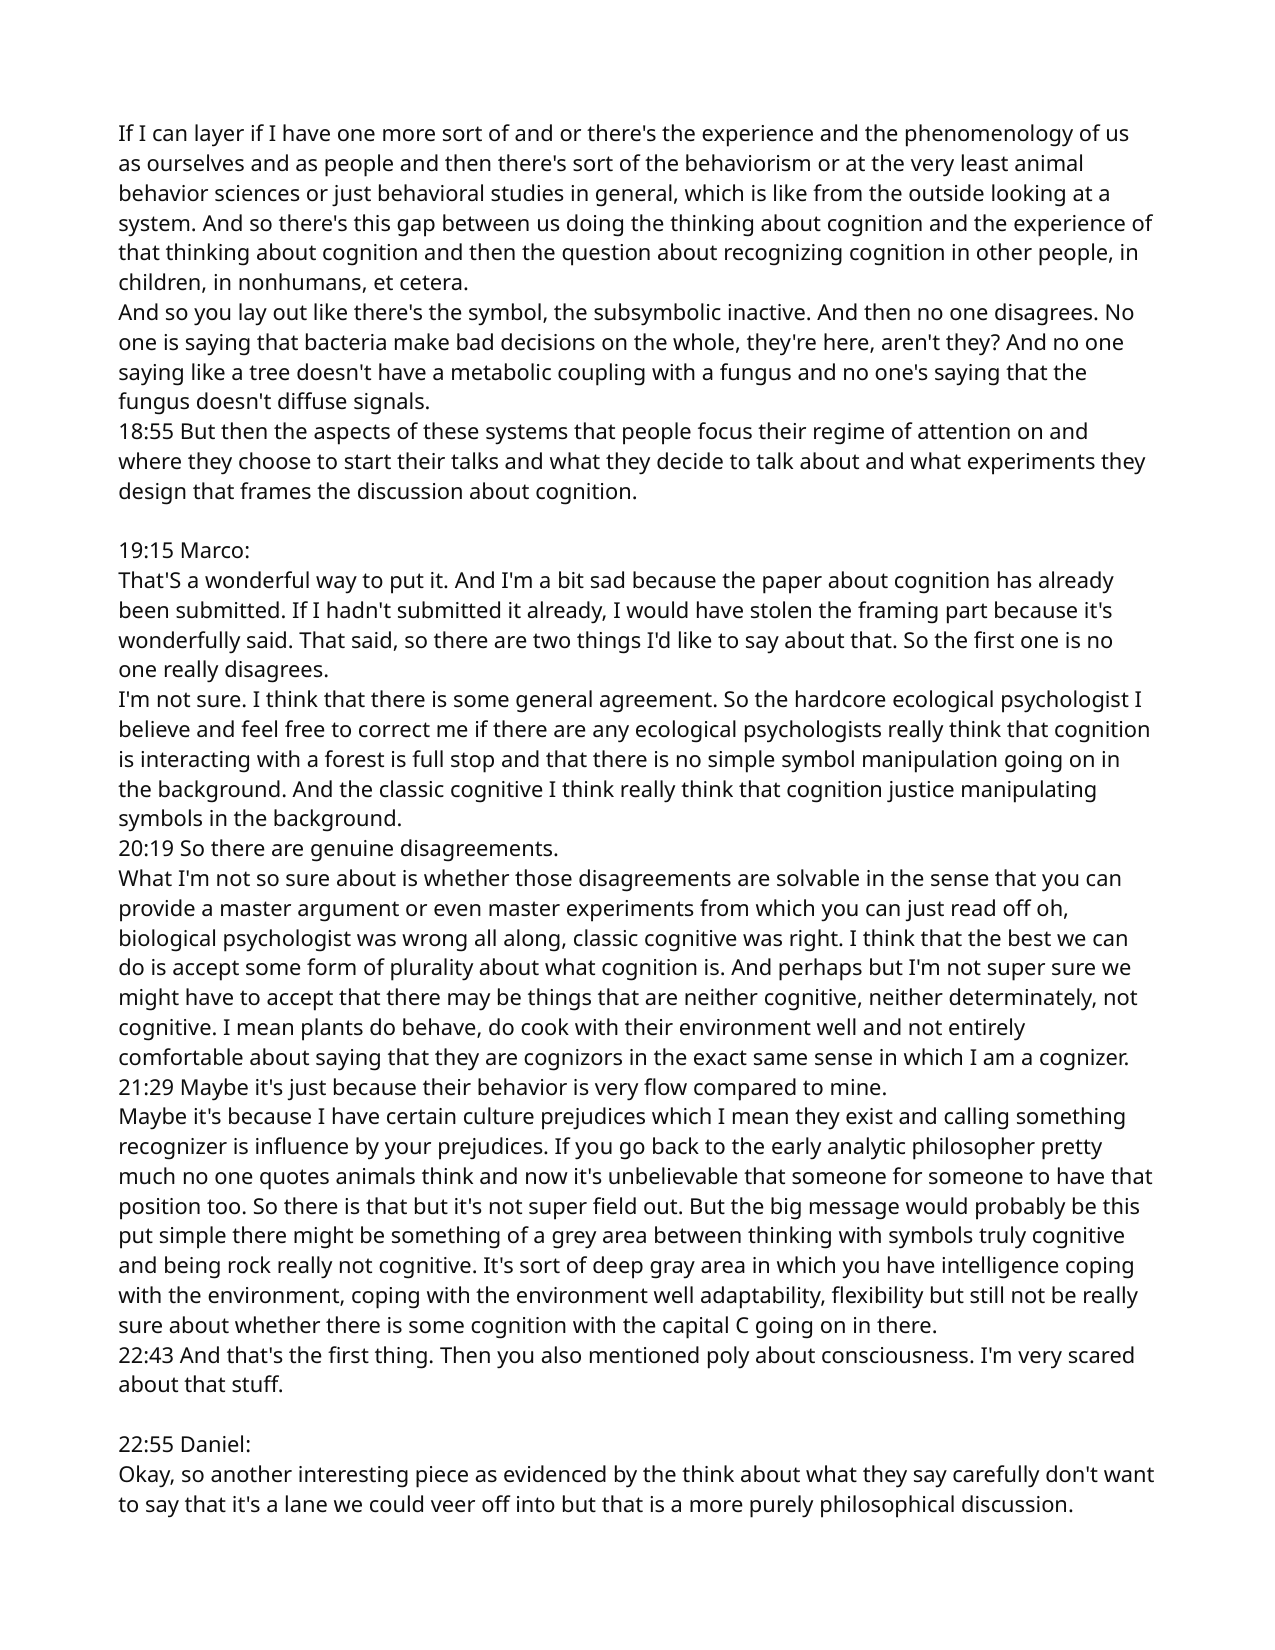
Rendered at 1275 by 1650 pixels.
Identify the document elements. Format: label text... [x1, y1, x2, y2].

text What I'm not so sure about is whether those disagreements are solvable in the sense that you can provide a master argument or even master experiments from which you can just read off oh, biological psychologist was wrong all along, classic cognitive was right. I think that the best we can do is accept some form of plurality about what cognition is. And perhaps but I'm not super sure we might have to accept that there may be things that are neither cognitive, neither determinately, not cognitive. I mean plants do behave, do cook with their environment well and not entirely comfortable about saying that they are cognizors in the exact same sense in which I am a cognizer. [118, 863, 1157, 1071]
text 18:55 But then the aspects of these systems that people focus their regime of attention on and where they choose to start their talks and what they decide to talk about and what experiments they design that frames the discussion about cognition. [118, 416, 1157, 505]
text 20:19 So there are genuine disagreements. [118, 833, 1157, 863]
text 21:29 Maybe it's just because their behavior is very flow compared to mine. [118, 1071, 1157, 1101]
text That'S a wonderful way to put it. And I'm a bit sad because the paper about cognition has already been submitted. If I hadn't submitted it already, I would have stolen the framing part because it's wonderfully said. That said, so there are two things I'd like to say about that. So the first one is no one really disagrees. [118, 565, 1157, 684]
text Maybe it's because I have certain culture prejudices which I mean they exist and calling something recognizer is influence by your prejudices. If you go back to the early analytic philosopher pretty much no one quotes animals think and now it's unbelievable that someone for someone to have that position too. So there is that but it's not super field out. But the big message would probably be this put simple there might be something of a grey area between thinking with symbols truly cognitive and being rock really not cognitive. It's sort of deep gray area in which you have intelligence coping with the environment, coping with the environment well adaptability, flexibility but still not be really sure about whether there is some cognition with the capital C going on in there. [118, 1101, 1157, 1339]
text If I can layer if I have one more sort of and or there's the experience and the phenomenology of us as ourselves and as people and then there's sort of the behaviorism or at the very least animal behavior sciences or just behavioral studies in general, which is like from the outside looking at a system. And so there's this gap between us doing the thinking about cognition and the experience of that thinking about cognition and then the question about recognizing cognition in other people, in children, in nonhumans, et cetera. [118, 118, 1157, 297]
text 19:15 Marco: [118, 535, 1157, 565]
text And so you lay out like there's the symbol, the subsymbolic inactive. And then no one disagrees. No one is saying that bacteria make bad decisions on the whole, they're here, aren't they? And no one saying like a tree doesn't have a metabolic coupling with a fungus and no one's saying that the fungus doesn't diffuse signals. [118, 297, 1157, 416]
text I'm not sure. I think that there is some general agreement. So the hardcore ecological psychologist I believe and feel free to correct me if there are any ecological psychologists really think that cognition is interacting with a forest is full stop and that there is no simple symbol manipulation going on in the background. And the classic cognitive I think really think that cognition justice manipulating symbols in the background. [118, 684, 1157, 833]
text Okay, so another interesting piece as evidenced by the think about what they say carefully don't want to say that it's a lane we could veer off into but that is a more purely philosophical discussion. [118, 1459, 1157, 1518]
text 22:43 And that's the first thing. Then you also mentioned poly about consciousness. I'm very scared about that stuff. [118, 1339, 1157, 1399]
text 22:55 Daniel: [118, 1429, 1157, 1459]
